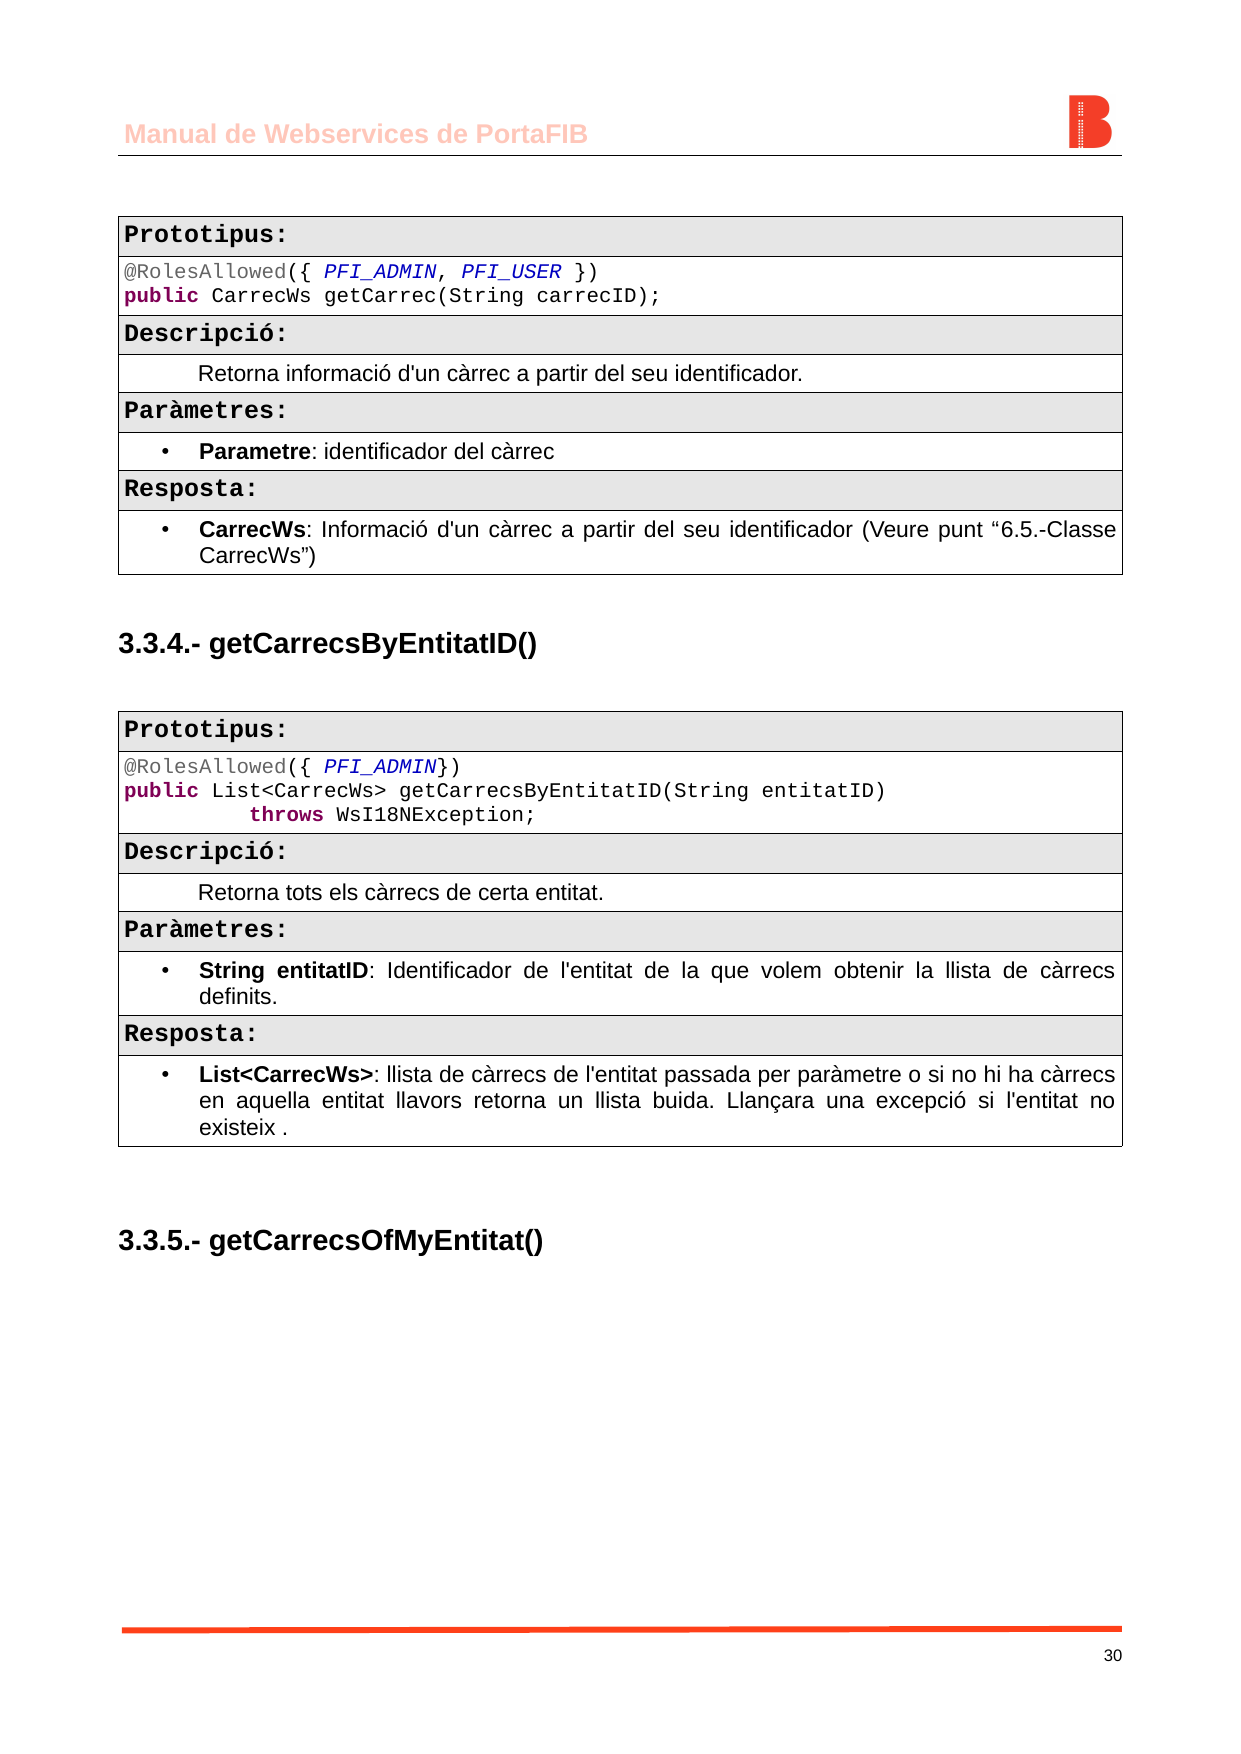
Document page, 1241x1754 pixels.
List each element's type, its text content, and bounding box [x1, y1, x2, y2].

table_cell String entitatID: Identificador de l'entitat de la que volem obtenir la llista de càrrecs definits. [119, 952, 1122, 1015]
table_cell Resposta: [119, 1016, 1122, 1055]
table_cell Paràmetres: [119, 393, 1122, 432]
table_cell @RolesAllowed({ PFI_ADMIN, PFI_USER }) public CarrecWs getCarrec(String carrecID); [119, 257, 1122, 314]
table_header Prototipus: [119, 217, 1122, 256]
table_cell Resposta: [119, 471, 1122, 510]
table_cell CarrecWs: Informació d'un càrrec a partir del seu identificador (Veure punt “6.5.-Classe CarrecWs”) [119, 511, 1122, 574]
table_cell Retorna tots els càrrecs de certa entitat. [119, 874, 1122, 911]
table_cell Descripció: [119, 316, 1122, 354]
table_cell @RolesAllowed({ PFI_ADMIN}) public List<CarrecWs> getCarrecsByEntitatID(String entitatID) throws WsI18NException; [119, 752, 1122, 833]
table_cell List<CarrecWs>: llista de càrrecs de l'entitat passada per paràmetre o si no hi ha càrrecs en aquella entitat llavors retorna un llista buida. Llançara una excepció si l'entitat no existeix . [119, 1056, 1122, 1146]
subtitle getCarrecsByEntitatID() [118, 626, 1122, 659]
table_cell Parametre: identificador del càrrec [119, 433, 1122, 470]
picture [1063, 94, 1117, 150]
table_header Prototipus: [119, 712, 1122, 751]
table_cell Paràmetres: [119, 912, 1122, 951]
table_cell Descripció: [119, 834, 1122, 873]
table_cell Retorna informació d'un càrrec a partir del seu identificador. [119, 355, 1122, 392]
subtitle getCarrecsOfMyEntitat() [118, 1223, 1122, 1257]
